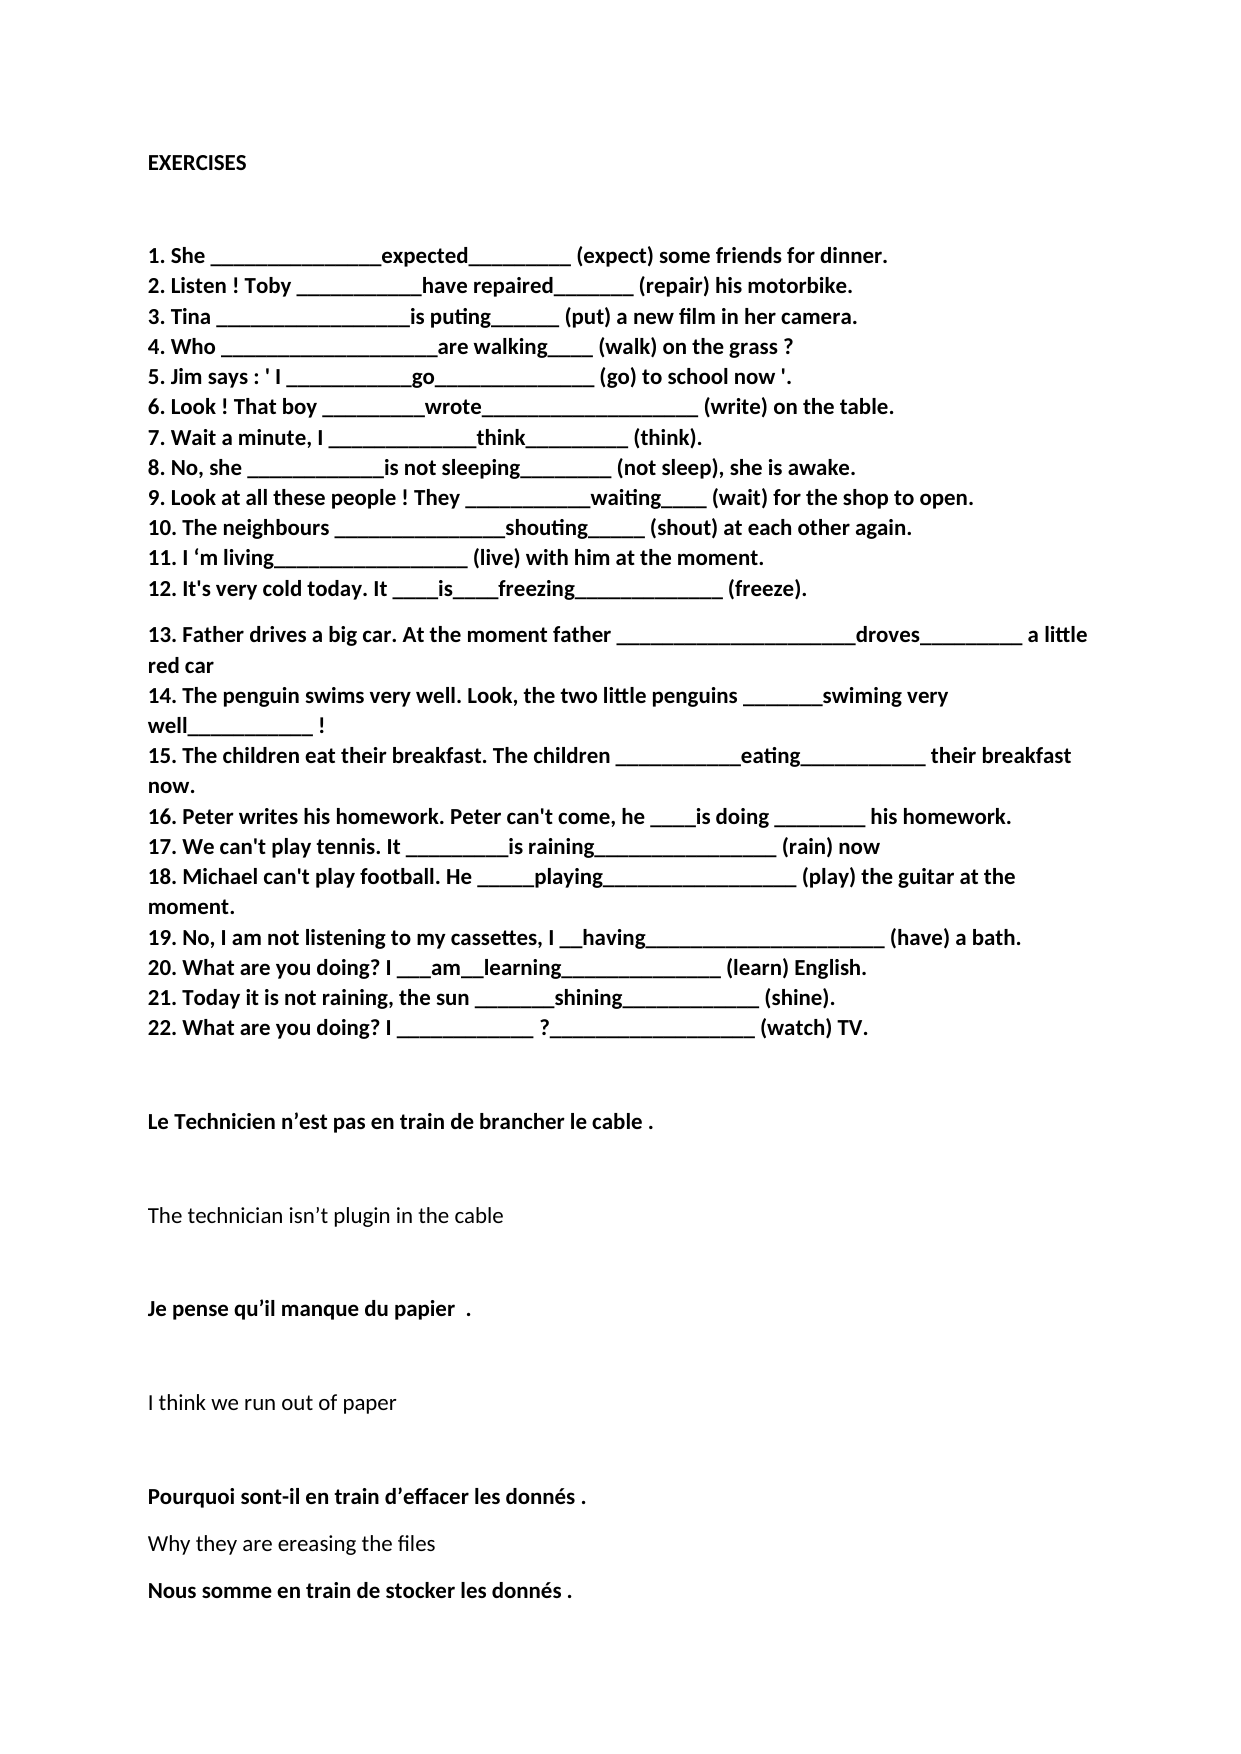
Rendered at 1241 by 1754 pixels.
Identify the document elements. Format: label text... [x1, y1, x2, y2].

text The technician isn’t plugin in the cable [148, 1201, 1093, 1229]
text 1. She _______________expected_________ (expect) some friends for dinner. 2. Listen ! Toby ___________have repaired_______ (repair) his motorbike. 3. Tina _________________is puting______ (put) a new film in her camera. 4. Who ___________________are walking____ (walk) on the grass ? 5. Jim says : ' I ___________go______________ (go) to school now '. 6. Look ! That boy _________wrote___________________ (write) on the table. 7. Wait a minute, I _____________think_________ (think). 8. No, she ____________is not sleeping________ (not sleep), she is awake. 9. Look at all these people ! They ___________waiting____ (wait) for the shop to open. 10. The neighbours _______________shouting_____ (shout) at each other again. 11. I ‘m living_________________ (live) with him at the moment. 12. It's very cold today. It ____is____freezing_____________ (freeze). [148, 241, 1093, 602]
text Pourquoi sont-il en train d’effacer les donnés . [148, 1482, 1093, 1510]
text EXERCISES [148, 148, 1093, 176]
text 13. Father drives a big car. At the moment father _____________________droves_________ a little red car 14. The penguin swims very well. Look, the two little penguins _______swiming very well___________ ! 15. The children eat their breakfast. The children ___________eating___________ their breakfast now. 16. Peter writes his homework. Peter can't come, he ____is doing ________ his homework. 17. We can't play tennis. It _________is raining________________ (rain) now 18. Michael can't play football. He _____playing_________________ (play) the guitar at the moment. 19. No, I am not listening to my cassettes, I __having_____________________ (have) a bath. 20. What are you doing? I ___am__learning______________ (learn) English. 21. Today it is not raining, the sun _______shining____________ (shine). 22. What are you doing? I ____________ ?__________________ (watch) TV. [148, 621, 1093, 1041]
text Je pense qu’il manque du papier . [148, 1294, 1093, 1322]
text Nous somme en train de stocker les donnés . [148, 1576, 1093, 1604]
text Le Technicien n’est pas en train de brancher le cable . [148, 1107, 1093, 1135]
text Why they are ereasing the files [148, 1529, 1093, 1557]
text I think we run out of paper [148, 1388, 1093, 1416]
